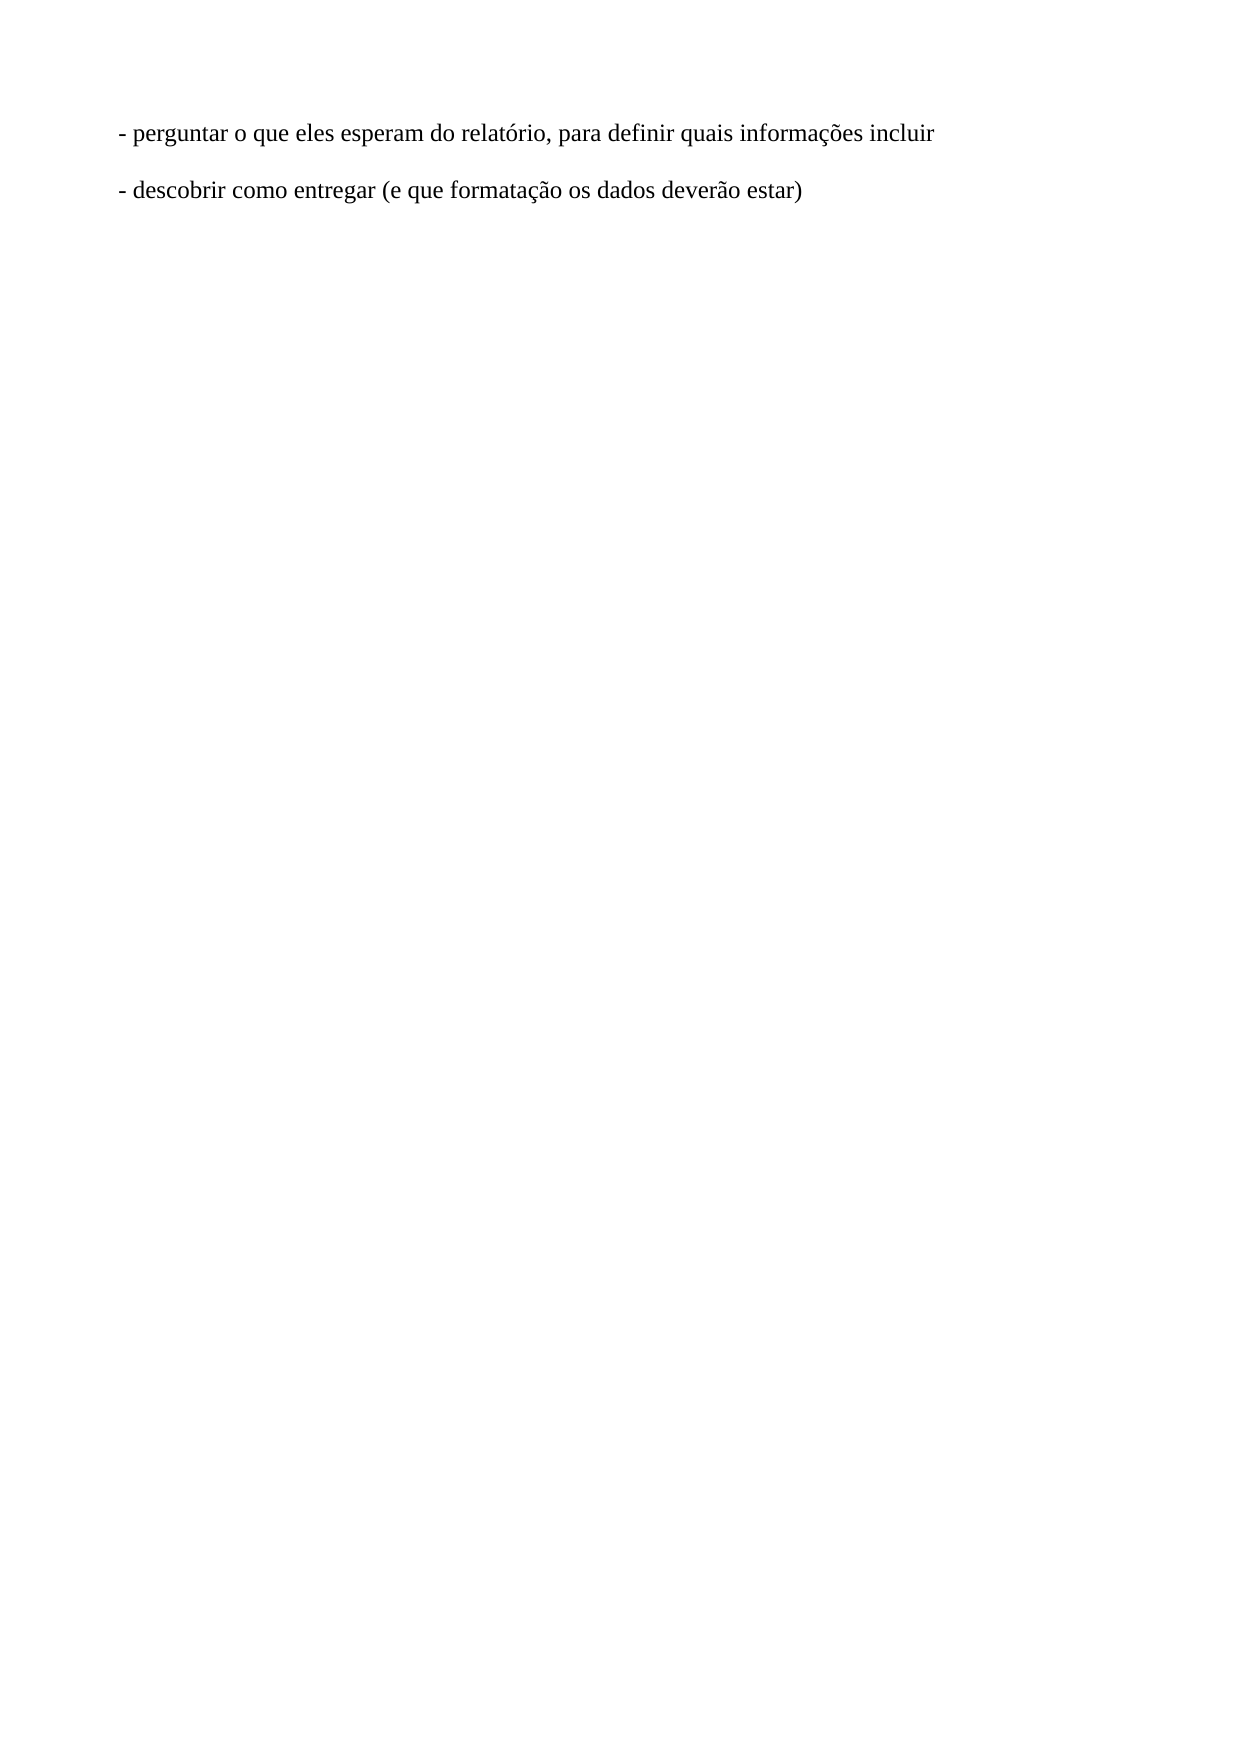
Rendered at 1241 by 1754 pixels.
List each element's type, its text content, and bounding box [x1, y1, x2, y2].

text - descobrir como entregar (e que formatação os dados deverão estar) [118, 176, 1122, 204]
text - perguntar o que eles esperam do relatório, para definir quais informações incluir [118, 118, 1122, 147]
